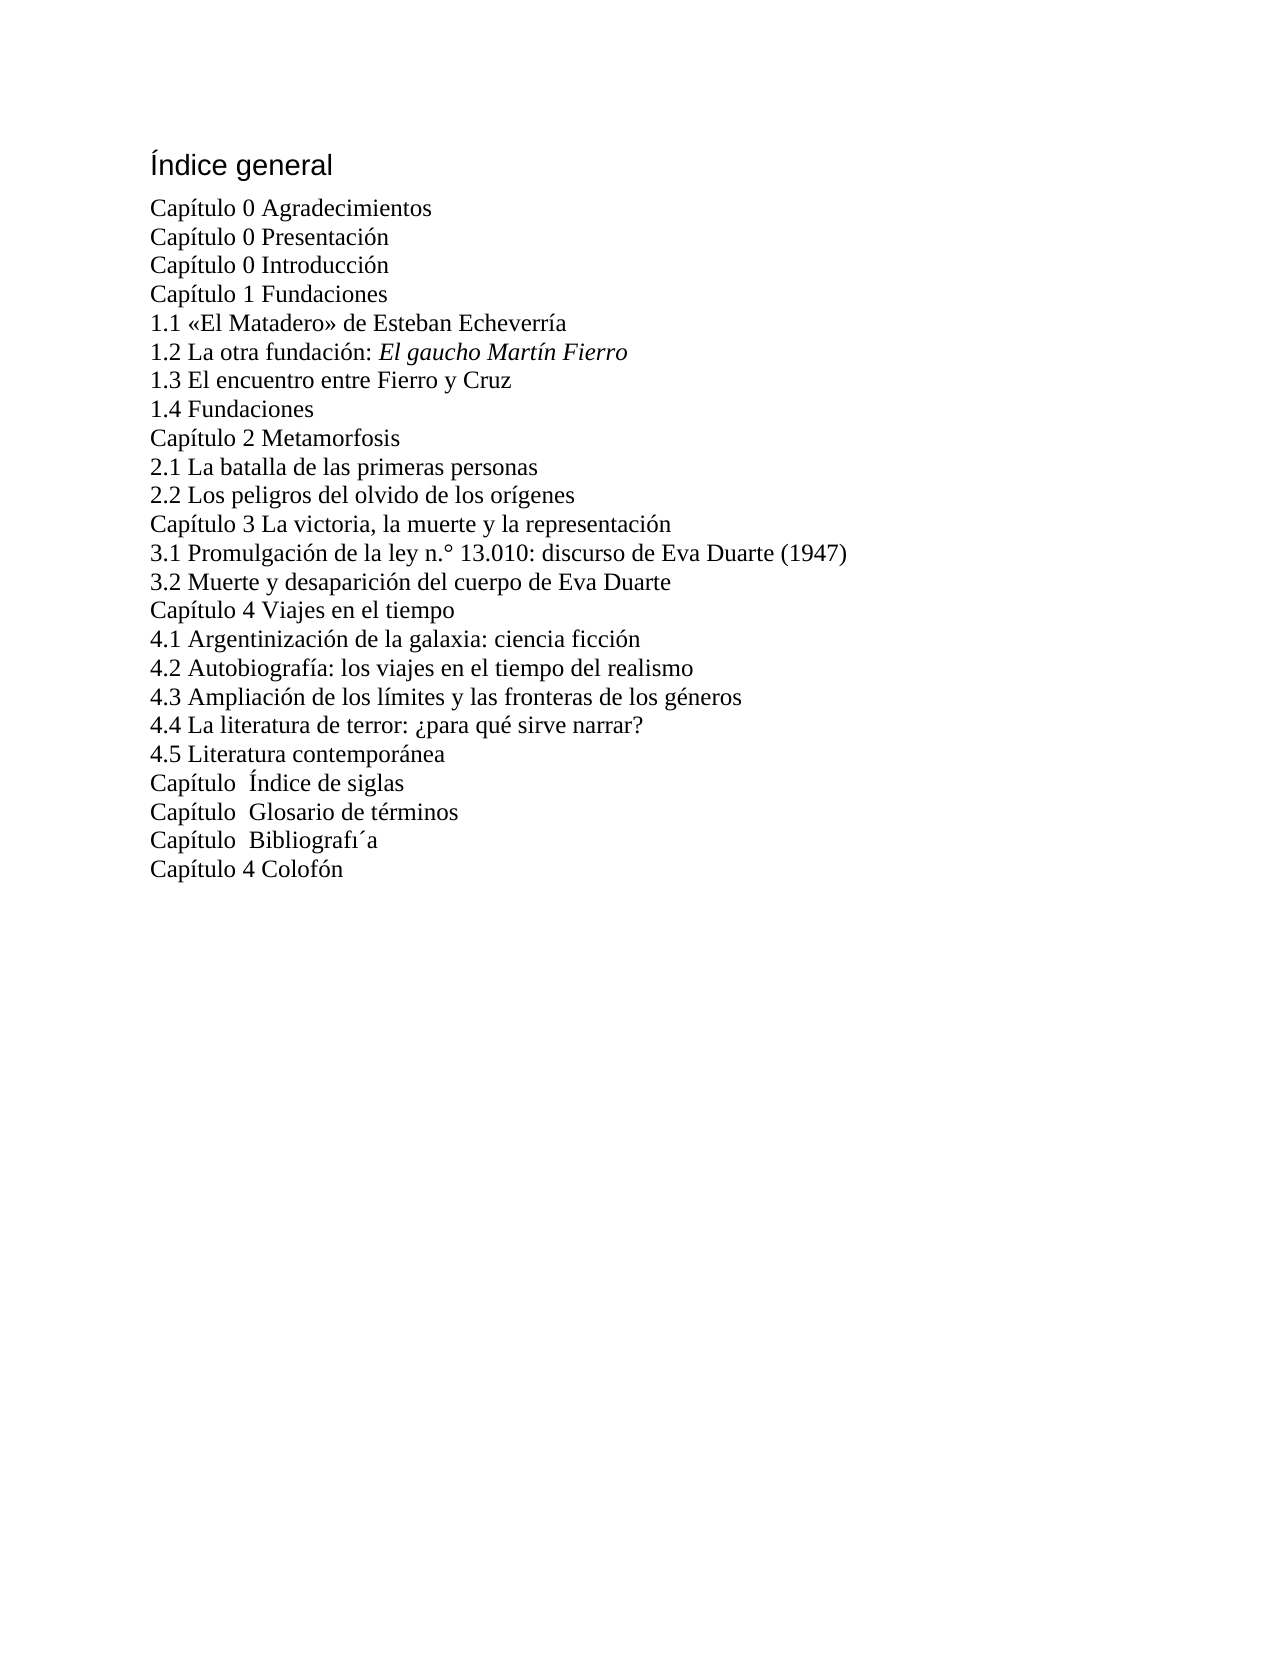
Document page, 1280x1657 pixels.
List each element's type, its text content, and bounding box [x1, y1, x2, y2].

text Capítulo 4 Colofón [150, 854, 1130, 883]
text 1.3 El encuentro entre Fierro y Cruz [150, 365, 1130, 394]
text Capítulo 1 Fundaciones [150, 279, 1130, 308]
text 1.4 Fundaciones [150, 394, 1130, 423]
text 1.1 «El Matadero» de Esteban Echeverría [150, 308, 1130, 337]
text 3.2 Muerte y desaparición del cuerpo de Eva Duarte [150, 567, 1130, 595]
text 2.2 Los peligros del olvido de los orígenes [150, 480, 1130, 509]
text 2.1 La batalla de las primeras personas [150, 452, 1130, 480]
text Capítulo 0 Introducción [150, 250, 1130, 279]
text 3.1 Promulgación de la ley n.° 13.010: discurso de Eva Duarte (1947) [150, 538, 1130, 567]
text 4.3 Ampliación de los límites y las fronteras de los géneros [150, 682, 1130, 710]
text 1.2 La otra fundación: El gaucho Martín Fierro [150, 337, 1130, 365]
text Capítulo 0 Agradecimientos [150, 193, 1130, 222]
text 4.1 Argentinización de la galaxia: ciencia ficción [150, 624, 1130, 653]
text 4.5 Literatura contemporánea [150, 739, 1130, 768]
text Capítulo Índice de siglas [150, 768, 1130, 797]
text Capítulo Bibliografı´a [150, 825, 1130, 854]
text 4.4 La literatura de terror: ¿para qué sirve narrar? [150, 710, 1130, 739]
text Capítulo 2 Metamorfosis [150, 423, 1130, 452]
subtitle Índice general [150, 148, 1130, 181]
text Capítulo 0 Presentación [150, 222, 1130, 250]
text Capítulo Glosario de términos [150, 797, 1130, 825]
text Capítulo 3 La victoria, la muerte y la representación [150, 509, 1130, 538]
text 4.2 Autobiografía: los viajes en el tiempo del realismo [150, 653, 1130, 682]
text Capítulo 4 Viajes en el tiempo [150, 595, 1130, 624]
